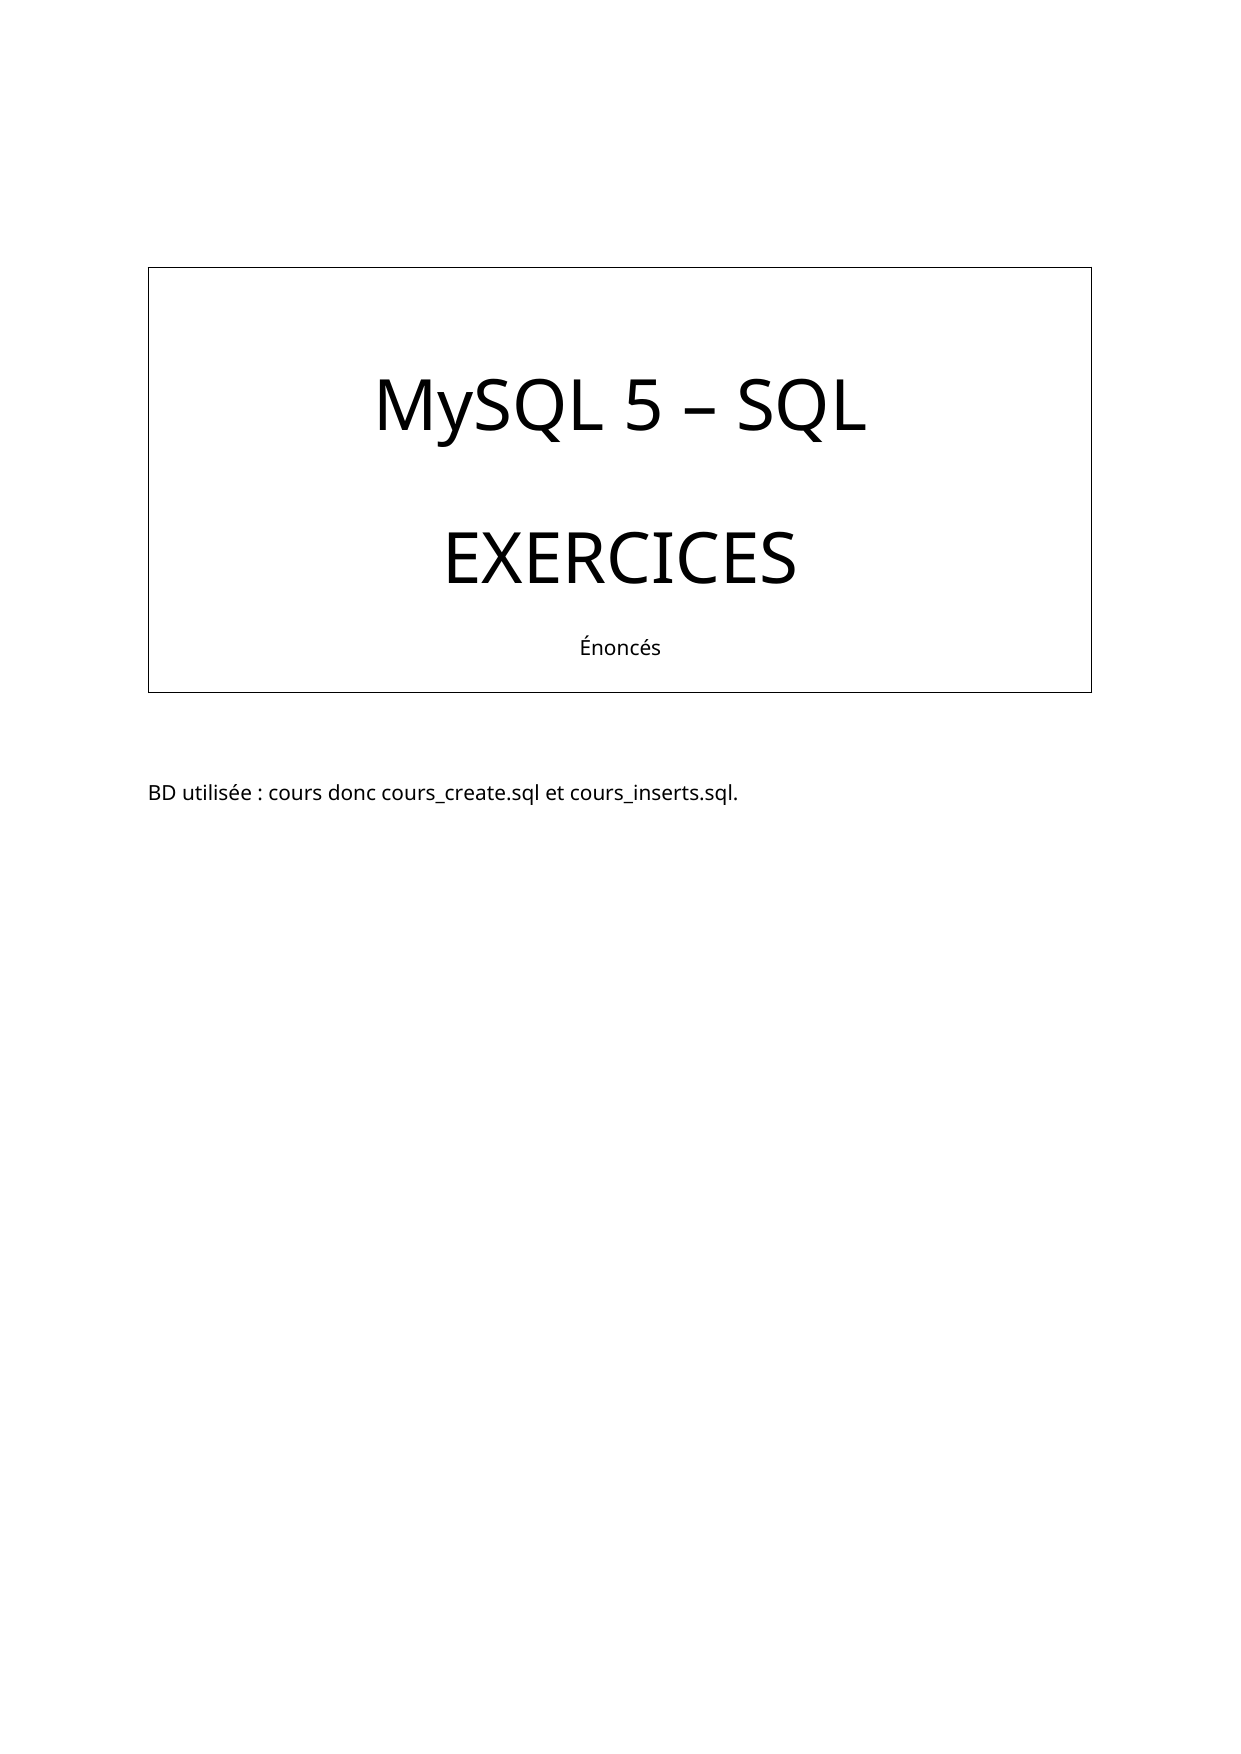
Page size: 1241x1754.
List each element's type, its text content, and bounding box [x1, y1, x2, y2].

text BD utilisée : cours donc cours_create.sql et cours_inserts.sql. [148, 778, 1092, 807]
text EXERCICES [149, 505, 1091, 605]
text Énoncés [149, 630, 1091, 662]
text MySQL 5 – SQL [149, 352, 1091, 451]
